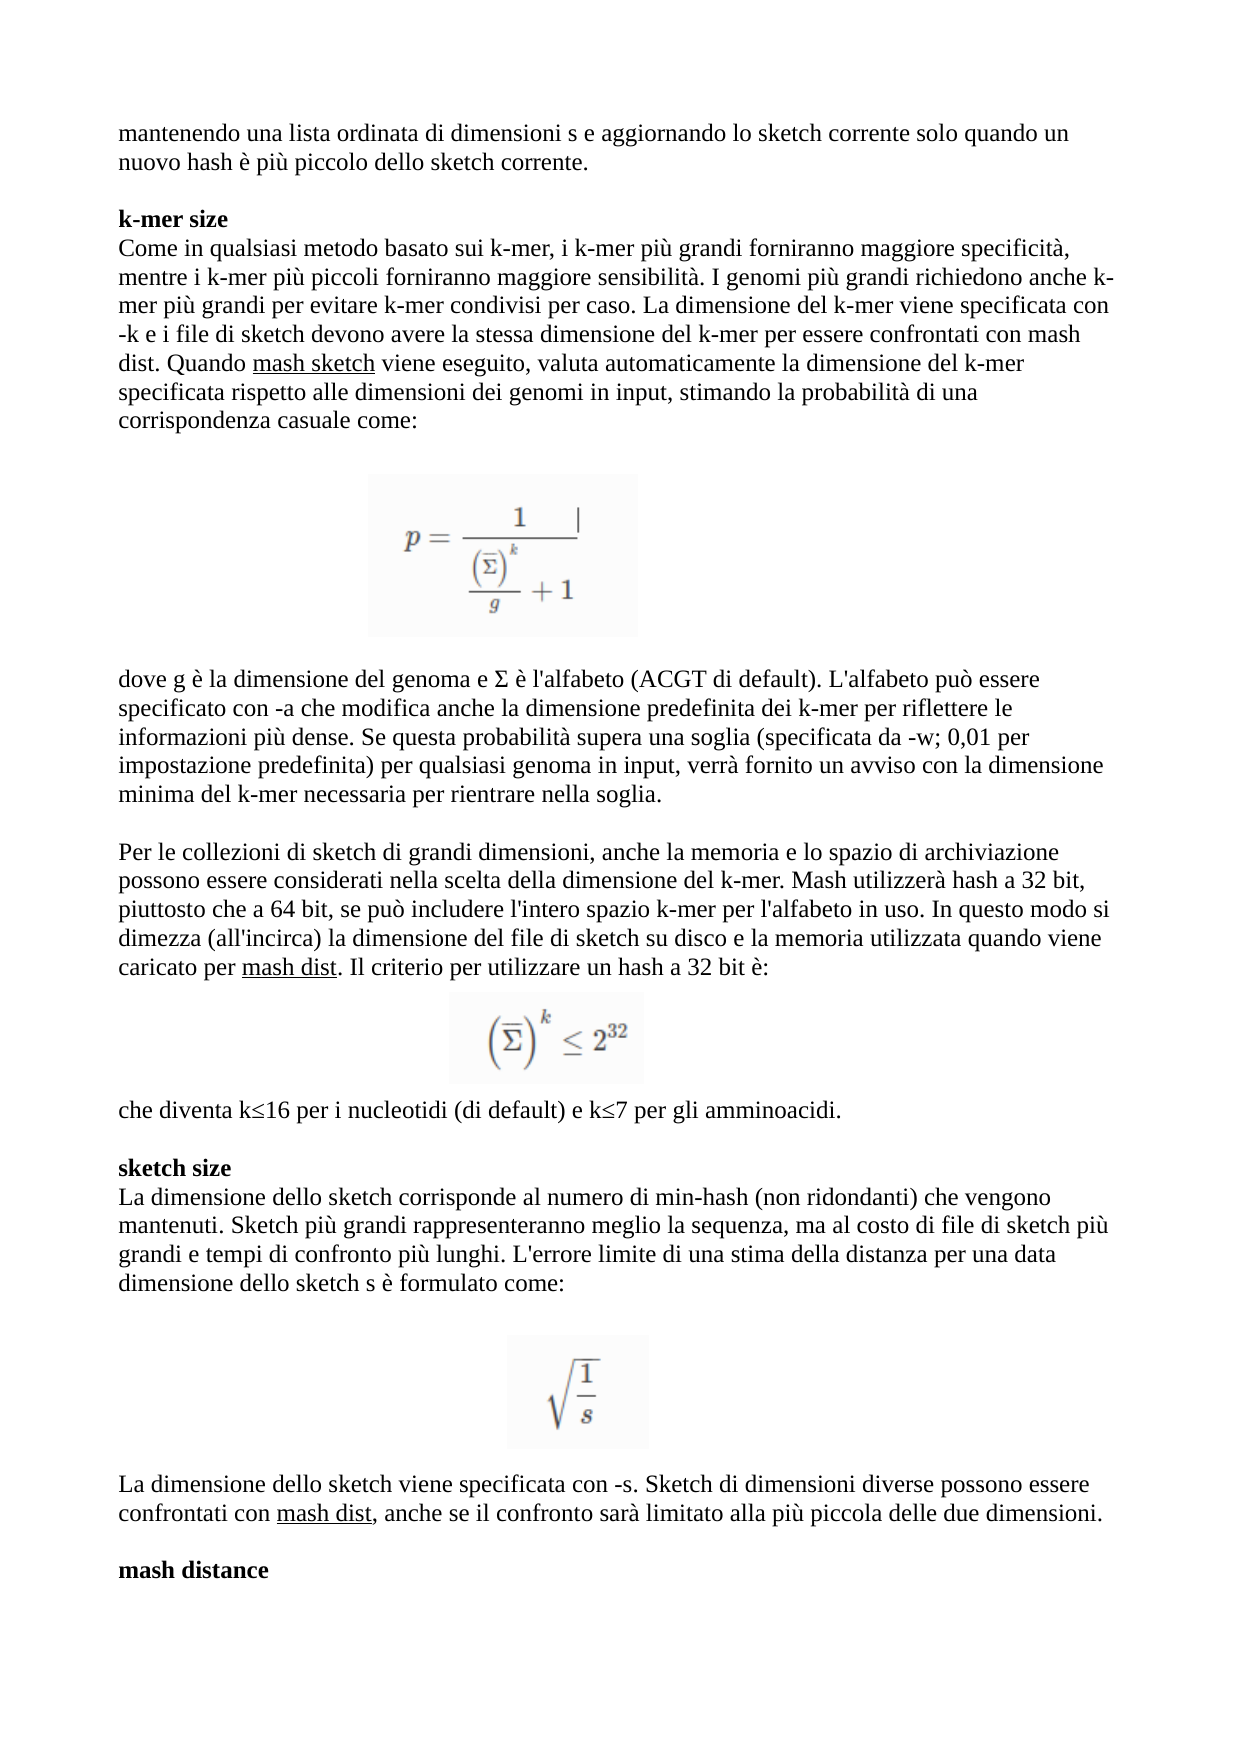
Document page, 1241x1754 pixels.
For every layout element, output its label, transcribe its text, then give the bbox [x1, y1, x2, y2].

text dove g è la dimensione del genoma e Σ è l'alfabeto (ACGT di default). L'alfabeto può essere specificato con -a che modifica anche la dimensione predefinita dei k-mer per riflettere le informazioni più dense. Se questa probabilità supera una soglia (specificata da -w; 0,01 per impostazione predefinita) per qualsiasi genoma in input, verrà fornito un avviso con la dimensione minima del k-mer necessaria per rientrare nella soglia. [118, 664, 1122, 808]
text che diventa k≤16 per i nucleotidi (di default) e k≤7 per gli amminoacidi. [118, 1096, 1122, 1124]
text La dimensione dello sketch corrisponde al numero di min-hash (non ridondanti) che vengono mantenuti. Sketch più grandi rappresenteranno meglio la sequenza, ma al costo di file di sketch più grandi e tempi di confronto più lunghi. L'errore limite di una stima della distanza per una data dimensione dello sketch s è formulato come: [118, 1182, 1122, 1297]
picture [367, 474, 638, 637]
text Come in qualsiasi metodo basato sui k-mer, i k-mer più grandi forniranno maggiore specificità, mentre i k-mer più piccoli forniranno maggiore sensibilità. I genomi più grandi richiedono anche k-mer più grandi per evitare k-mer condivisi per caso. La dimensione del k-mer viene specificata con -k e i file di sketch devono avere la stessa dimensione del k-mer per essere confrontati con mash dist. Quando mash sketch viene eseguito, valuta automaticamente la dimensione del k-mer specificata rispetto alle dimensioni dei genomi in input, stimando la probabilità di una corrispondenza casuale come: [118, 233, 1122, 434]
text mash distance [118, 1556, 1122, 1584]
text Per le collezioni di sketch di grandi dimensioni, anche la memoria e lo spazio di archiviazione possono essere considerati nella scelta della dimensione del k-mer. Mash utilizzerà hash a 32 bit, piuttosto che a 64 bit, se può includere l'intero spazio k-mer per l'alfabeto in uso. In questo modo si dimezza (all'incirca) la dimensione del file di sketch su disco e la memoria utilizzata quando viene caricato per mash dist. Il criterio per utilizzare un hash a 32 bit è: [118, 837, 1122, 981]
text mantenendo una lista ordinata di dimensioni s e aggiornando lo sketch corrente solo quando un nuovo hash è più piccolo dello sketch corrente. [118, 118, 1122, 176]
picture [449, 992, 645, 1084]
text k-mer size [118, 204, 1122, 233]
text sketch size [118, 1153, 1122, 1182]
picture [506, 1335, 649, 1449]
text La dimensione dello sketch viene specificata con -s. Sketch di dimensioni diverse possono essere confrontati con mash dist, anche se il confronto sarà limitato alla più piccola delle due dimensioni. [118, 1469, 1122, 1527]
